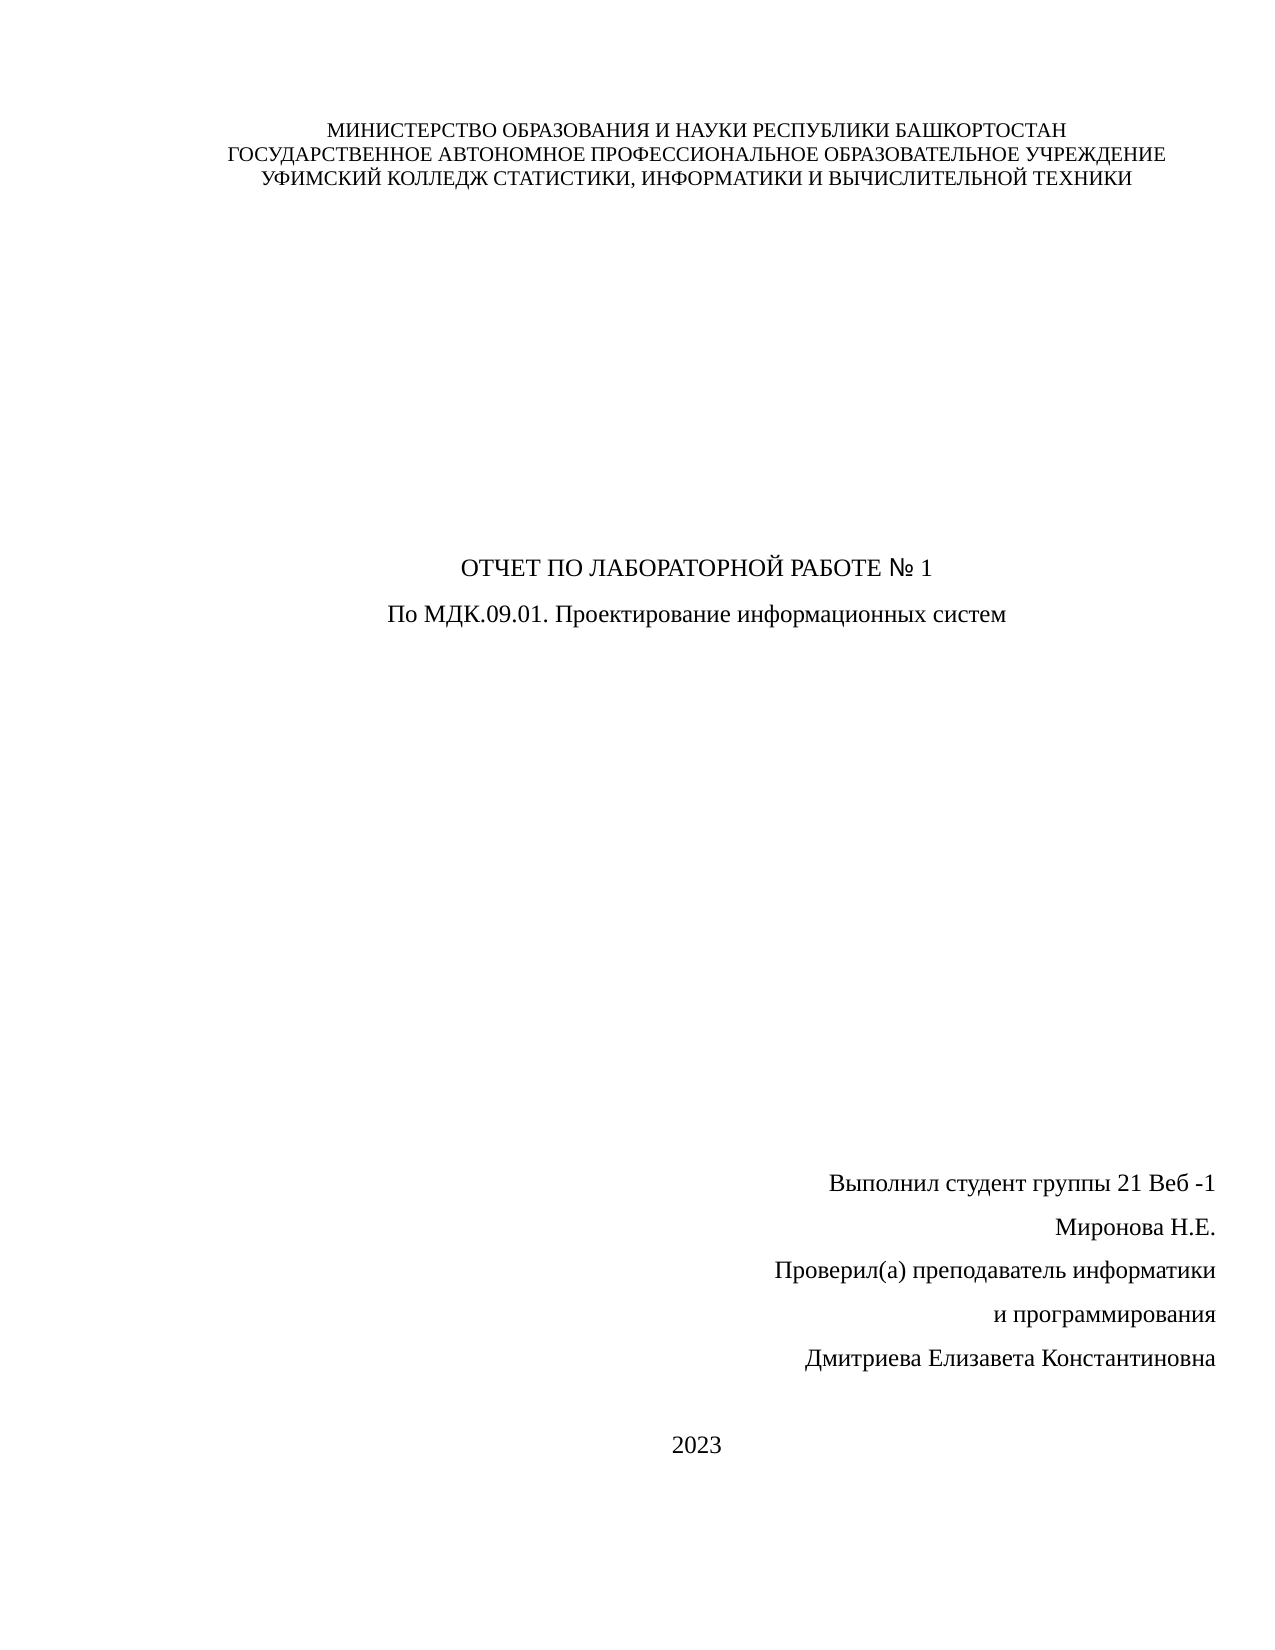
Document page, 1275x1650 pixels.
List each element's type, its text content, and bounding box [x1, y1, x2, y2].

text По МДК.09.01. Проектирование информационных систем [177, 584, 1216, 628]
text 2023 [177, 1415, 1216, 1459]
text ОТЧЕТ ПО ЛАБОРАТОРНОЙ РАБОТЕ № 1 [177, 540, 1216, 584]
text Государственное автономное ПРОФЕССИОНАЛЬНОЕ ОБРАЗОВАТЕЛЬНОЕ УЧРЕЖДЕНИЕ [177, 142, 1216, 166]
text Дмитриева Елизавета Константиновна [177, 1328, 1216, 1372]
text Проверил(а) преподаватель информатики [177, 1240, 1216, 1284]
text УФИМСКИЙ КОЛЛЕДЖ СТАТИСТИКИ, ИНФОРМАТИКИ И ВЫЧИСЛИТЕЛЬНОЙ ТЕХНИКИ [177, 166, 1216, 190]
text и программирования [177, 1284, 1216, 1328]
text МИНИСТЕРСТВО ОБРАЗОВАНИЯ и науки РЕСПУБЛИКИ БАШКОРТОСТАН [177, 118, 1216, 142]
text Миронова Н.Е. [177, 1197, 1216, 1240]
text Выполнил студент группы 21 Веб -1 [177, 1153, 1216, 1197]
